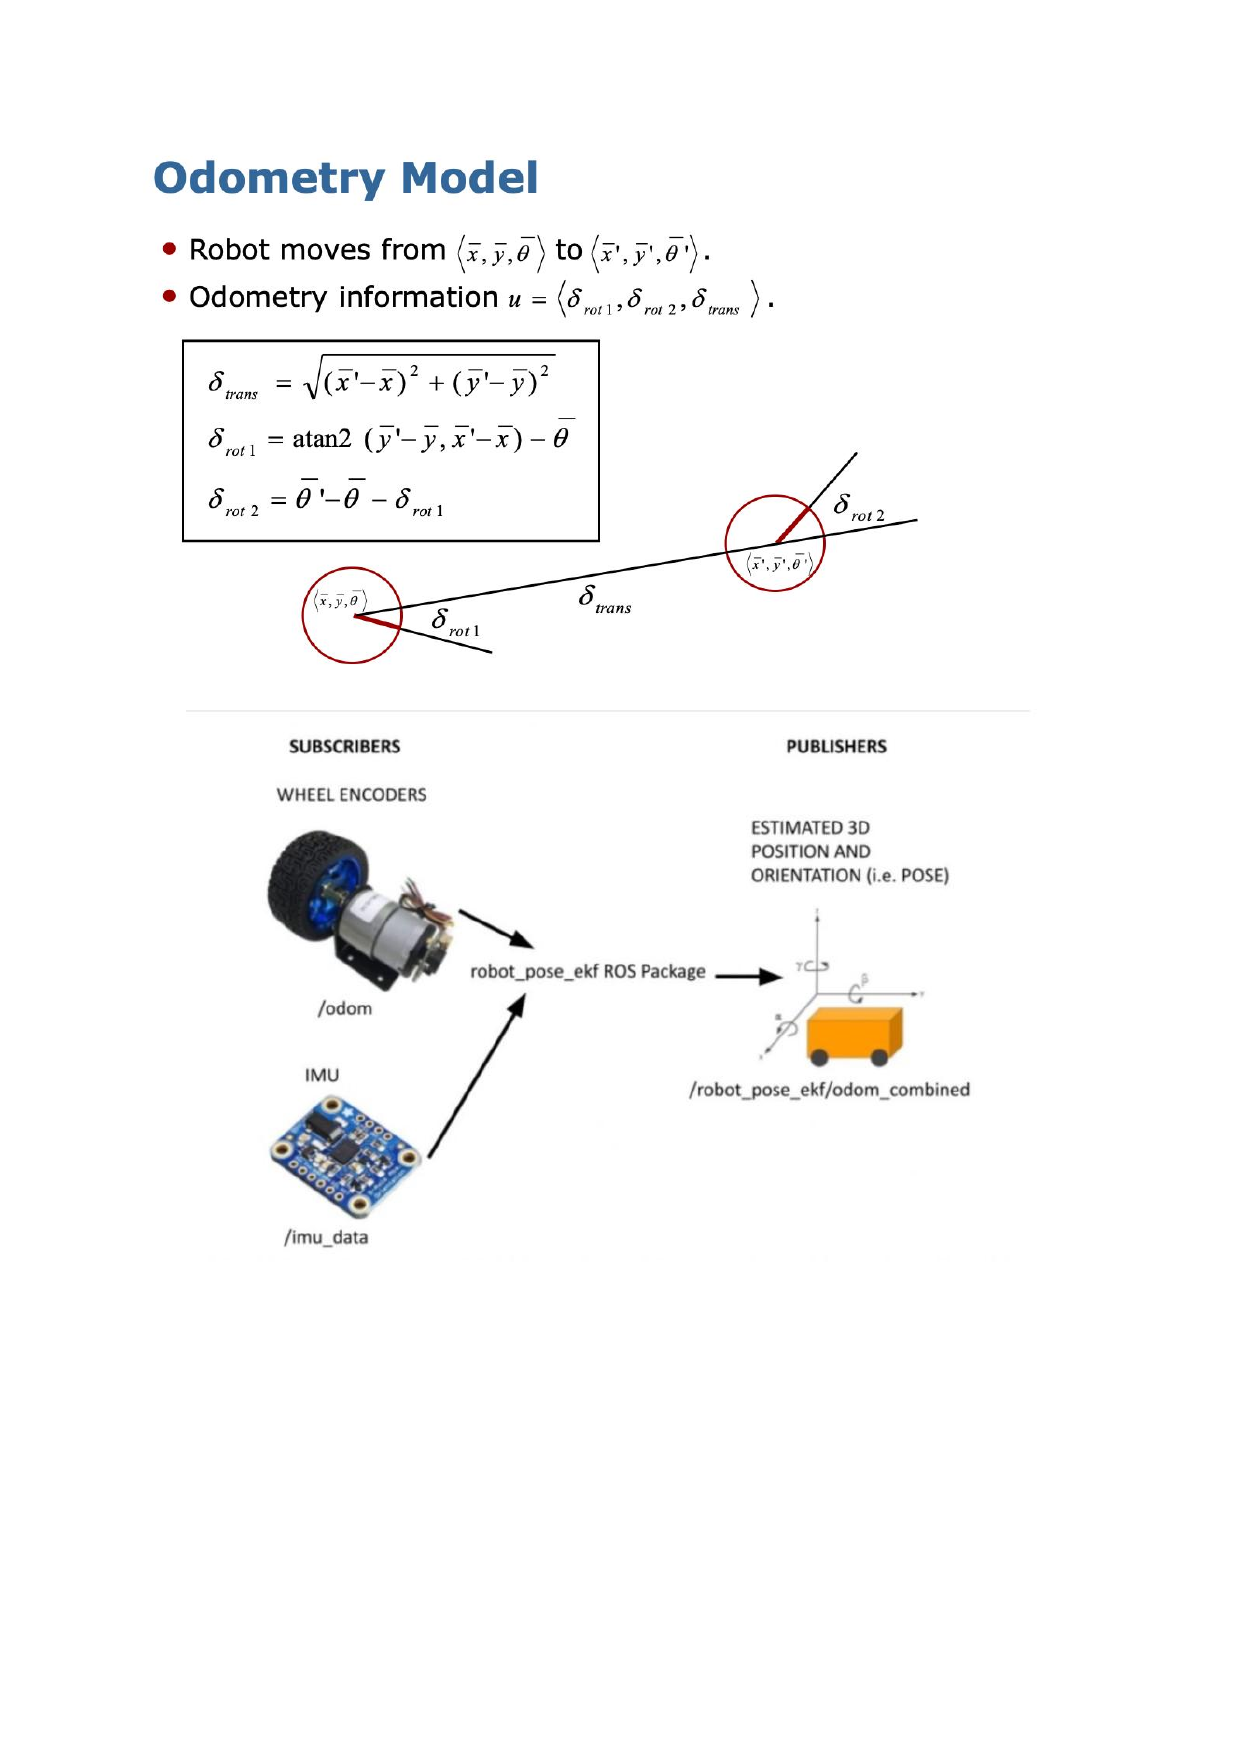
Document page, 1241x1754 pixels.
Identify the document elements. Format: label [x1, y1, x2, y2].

picture [118, 709, 1098, 1262]
picture [118, 118, 933, 691]
